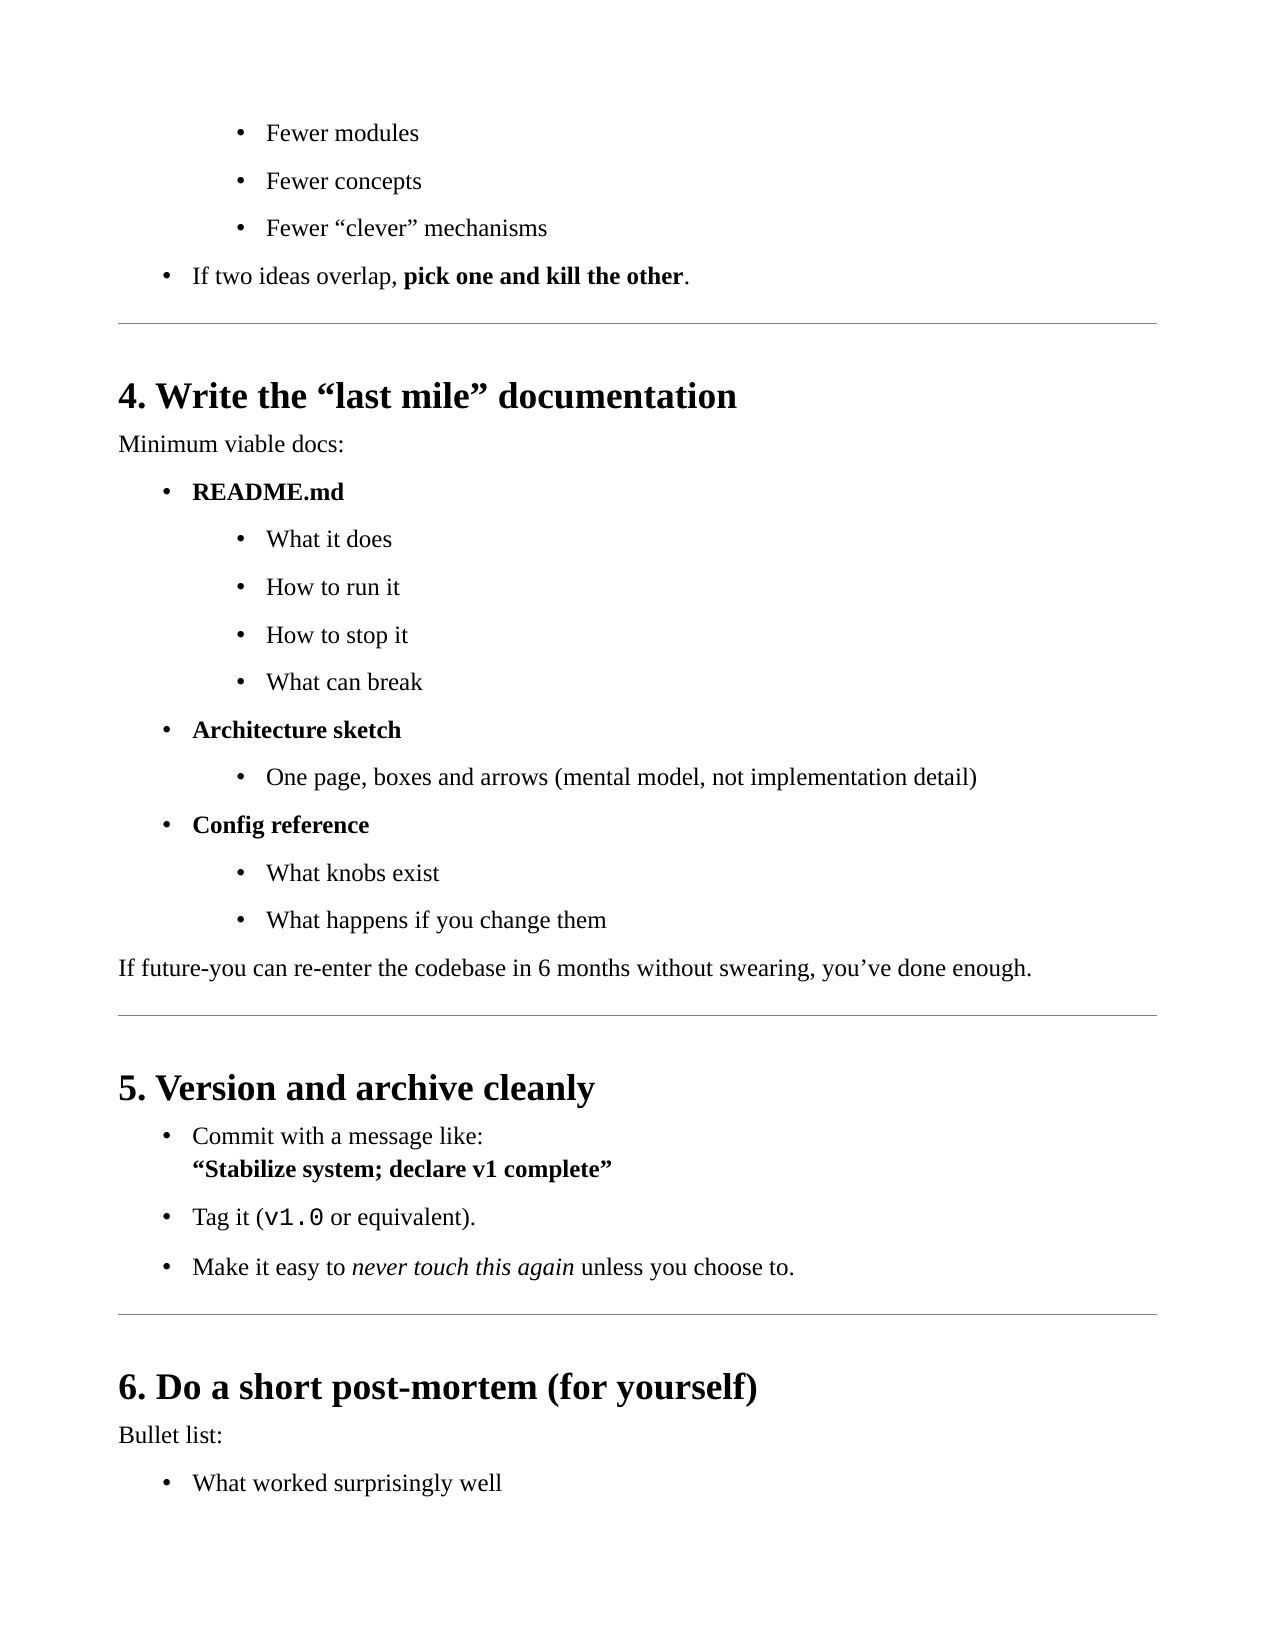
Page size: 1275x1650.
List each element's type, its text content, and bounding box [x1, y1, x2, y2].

list One page, boxes and arrows (mental model, not implementation detail) [236, 762, 1157, 791]
list Make it easy to never touch this again unless you choose to. [162, 1252, 1157, 1281]
list Fewer modules [236, 118, 1157, 147]
list README.md [162, 477, 1157, 506]
list How to stop it [236, 620, 1157, 648]
list What happens if you change them [236, 905, 1157, 934]
list How to run it [236, 572, 1157, 601]
text Minimum viable docs: [118, 429, 1157, 458]
subtitle 5. Version and archive cleanly [118, 1066, 1157, 1109]
subtitle 6. Do a short post-mortem (for yourself) [118, 1364, 1157, 1408]
list Tag it (v1.0 or equivalent). [162, 1202, 1157, 1233]
list Fewer “clever” mechanisms [236, 213, 1157, 242]
text If future-you can re-enter the codebase in 6 months without swearing, you’ve done enough. [118, 953, 1157, 982]
list Architecture sketch [162, 715, 1157, 744]
list If two ideas overlap, pick one and kill the other. [162, 261, 1157, 290]
list What can break [236, 667, 1157, 696]
list What worked surprisingly well [162, 1468, 1157, 1497]
list What it does [236, 524, 1157, 553]
text Bullet list: [118, 1420, 1157, 1449]
list Config reference [162, 810, 1157, 839]
list Fewer concepts [236, 166, 1157, 194]
list What knobs exist [236, 858, 1157, 886]
subtitle 4. Write the “last mile” documentation [118, 374, 1157, 417]
list Commit with a message like: “Stabilize system; declare v1 complete” [162, 1121, 1157, 1183]
